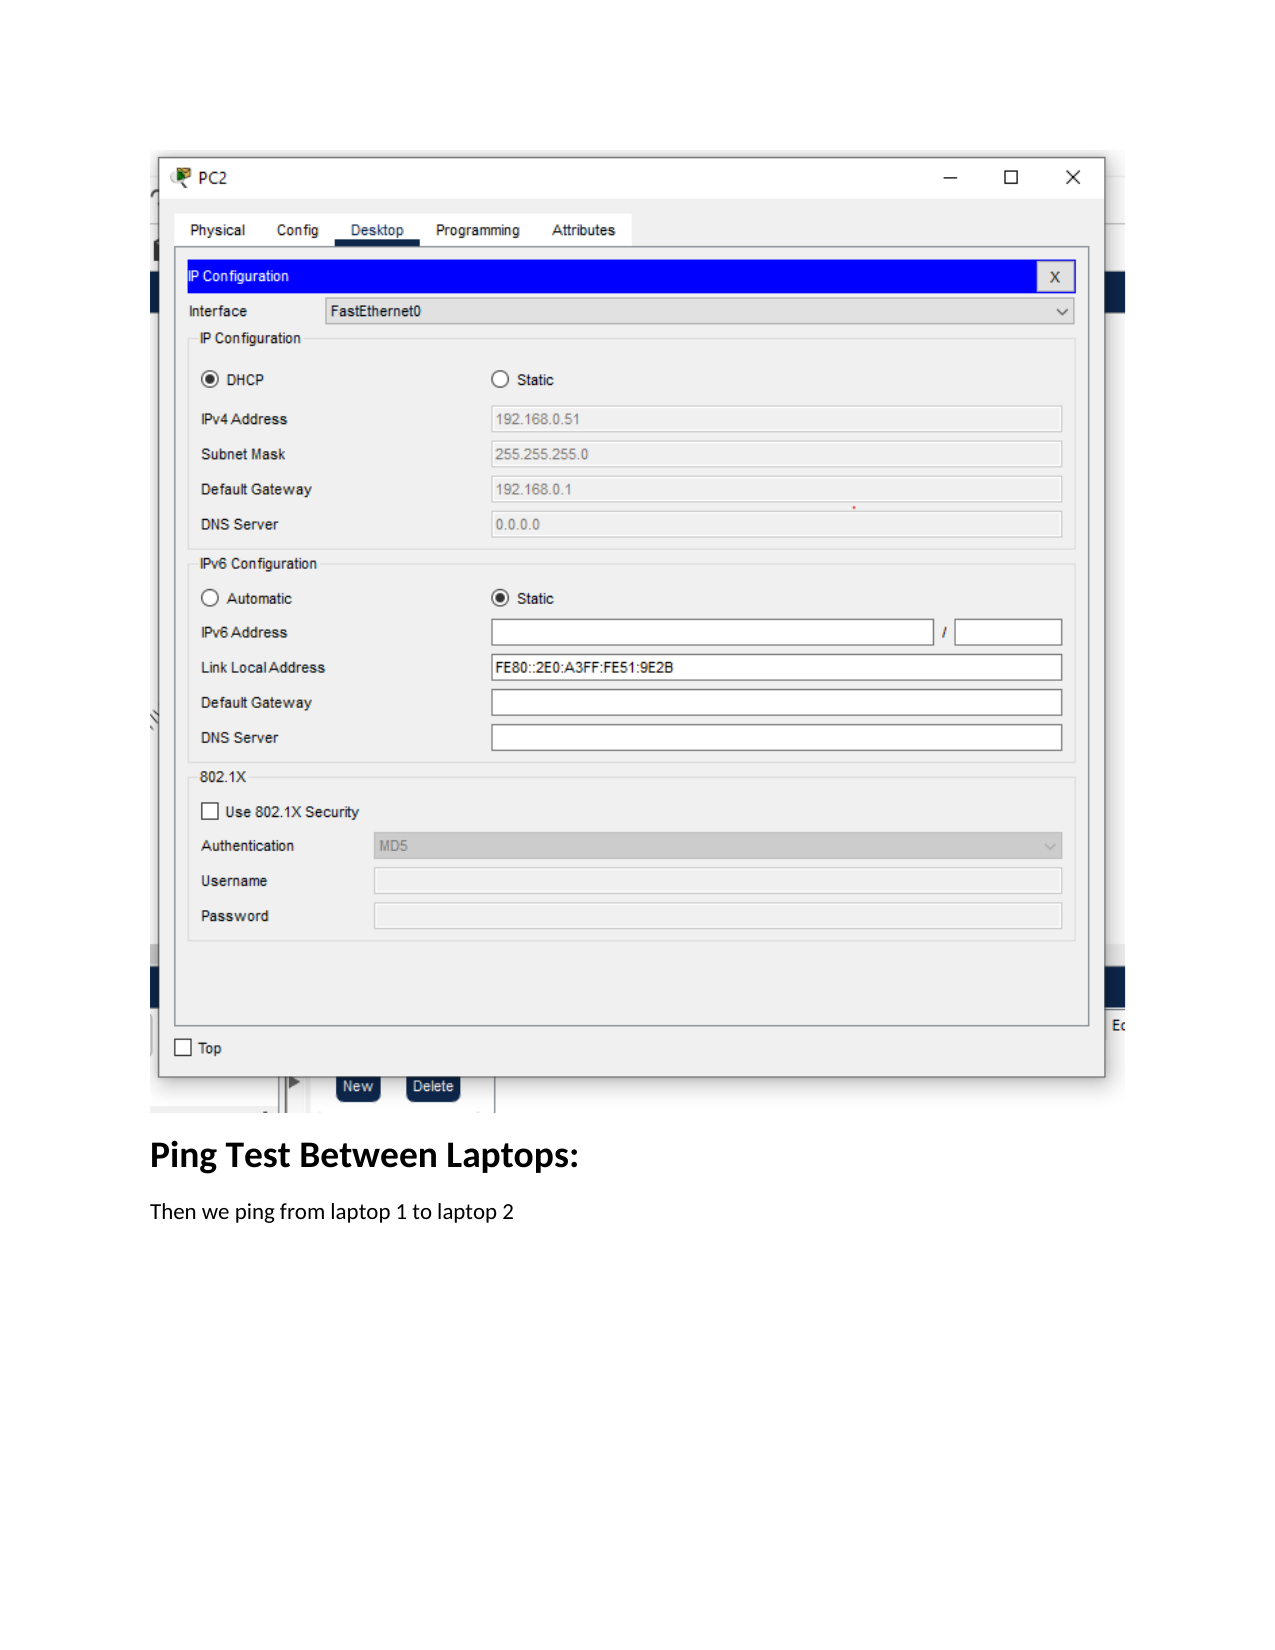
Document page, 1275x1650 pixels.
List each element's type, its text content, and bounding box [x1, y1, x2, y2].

picture [150, 150, 1125, 1113]
text Ping Test Between Laptops: [150, 1131, 1125, 1177]
text Then we ping from laptop 1 to laptop 2 [150, 1197, 1125, 1225]
